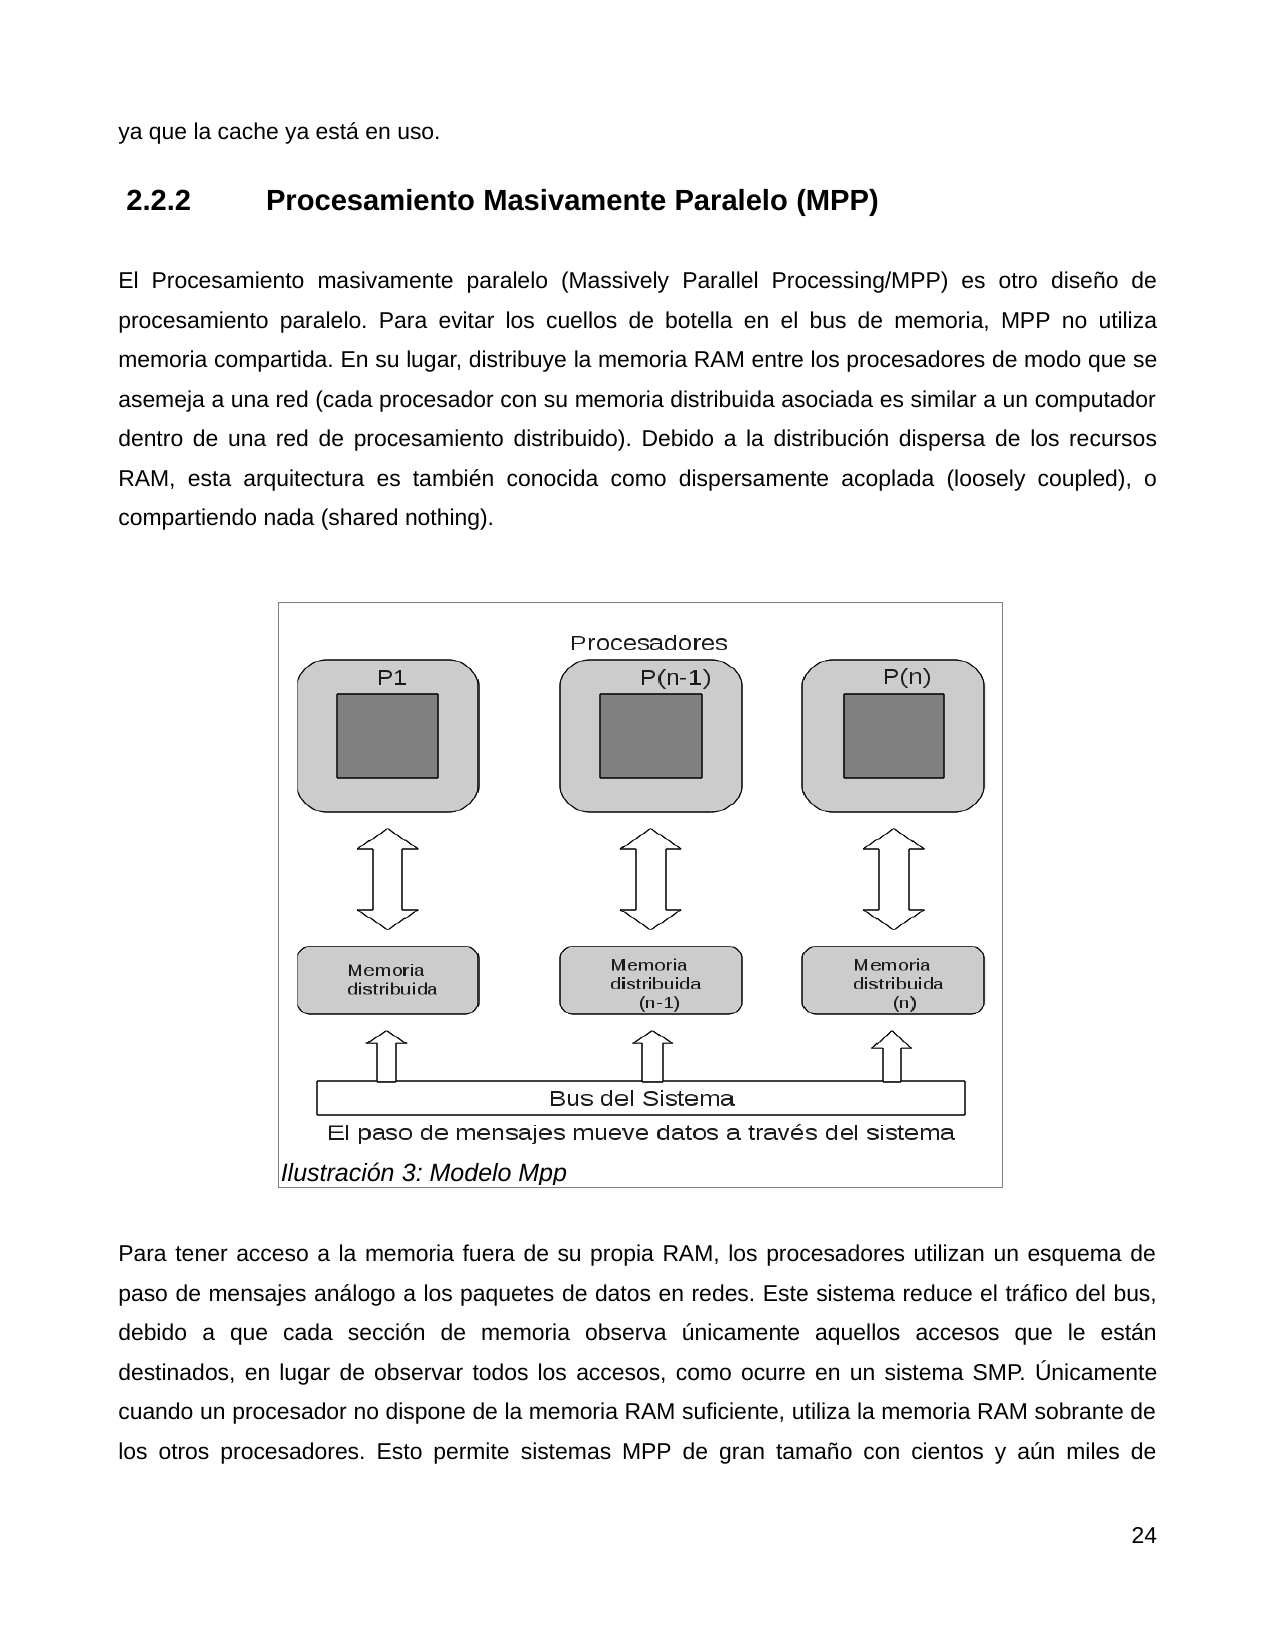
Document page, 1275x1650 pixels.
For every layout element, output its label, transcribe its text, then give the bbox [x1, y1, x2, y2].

text ya que la cache ya está en uso. [118, 118, 1157, 144]
text El Procesamiento masivamente paralelo (Massively Parallel Processing/MPP) es otro diseño de procesamiento paralelo. Para evitar los cuellos de botella en el bus de memoria, MPP no utiliza memoria compartida. En su lugar, distribuye la memoria RAM entre los procesadores de modo que se asemeja a una red (cada procesador con su memoria distribuida asociada es similar a un computador dentro de una red de procesamiento distribuido). Debido a la distribución dispersa de los recursos RAM, esta arquitectura es también conocida como dispersamente acoplada (loosely coupled), o compartiendo nada (shared nothing). [118, 267, 1157, 531]
subtitle Procesamiento Masivamente Paralelo (MPP) [118, 183, 1157, 216]
text Para tener acceso a la memoria fuera de su propia RAM, los procesadores utilizan un esquema de paso de mensajes análogo a los paquetes de datos en redes. Este sistema reduce el tráfico del bus, debido a que cada sección de memoria observa únicamente aquellos accesos que le están destinados, en lugar de observar todos los accesos, como ocurre en un sistema SMP. Únicamente cuando un procesador no dispone de la memoria RAM suficiente, utiliza la memoria RAM sobrante de los otros procesadores. Esto permite sistemas MPP de gran tamaño con cientos y aún miles de [118, 1240, 1157, 1464]
text Ilustración 3: Modelo Mpp [281, 1158, 1000, 1184]
picture [297, 626, 986, 1149]
